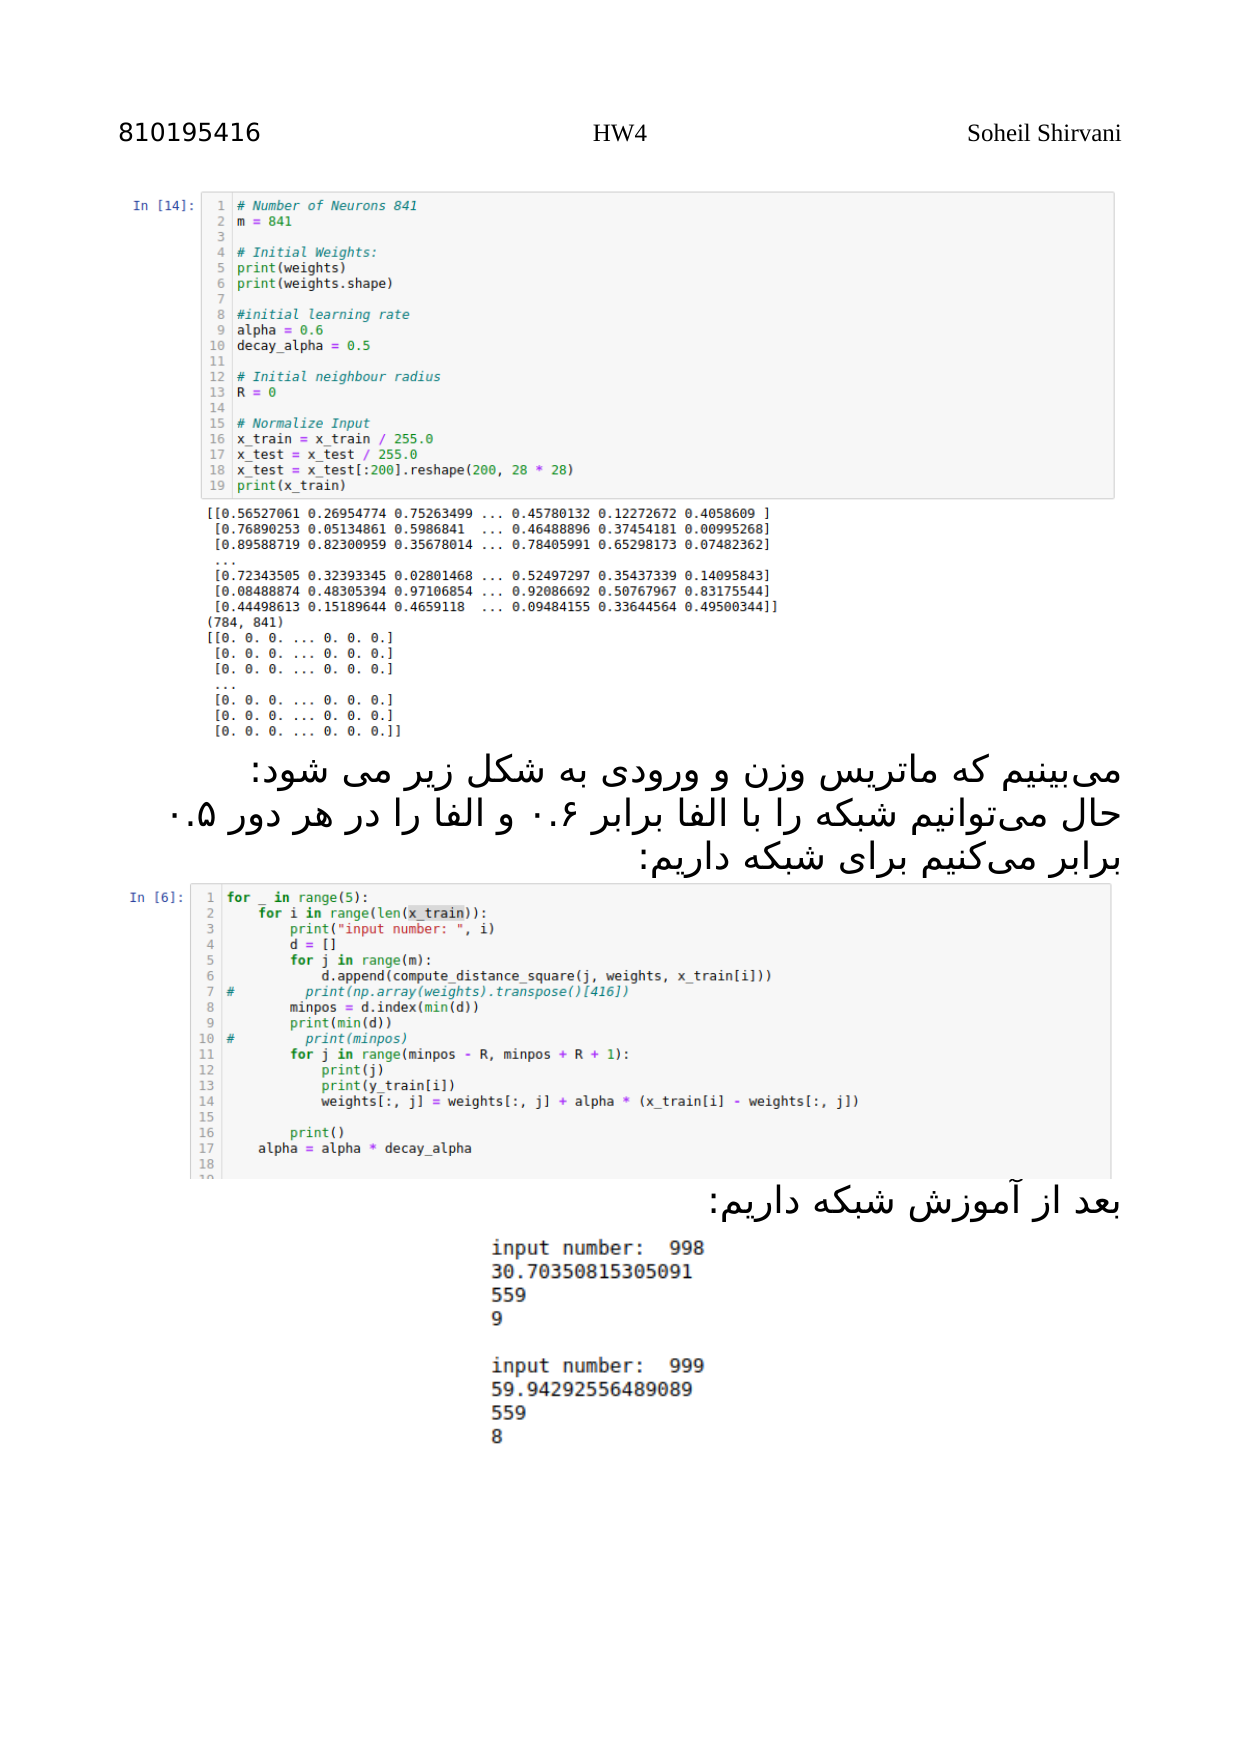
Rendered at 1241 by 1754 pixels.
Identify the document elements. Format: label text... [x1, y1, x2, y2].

text بعد از آموزش شبکه داریم: [118, 1179, 1122, 1222]
text حال می‌توانیم شبکه را با الفا برابر ۰.۶ و الفا را در هر دور ۰.۵ برابر می‌کنیم برای شبکه داریم: [118, 791, 1122, 878]
picture [118, 878, 1123, 1179]
text می‌بینیم که ماتریس وزن و ورودی به شکل زیر می شود: [118, 748, 1122, 791]
picture [380, 1222, 860, 1456]
picture [118, 176, 1123, 748]
